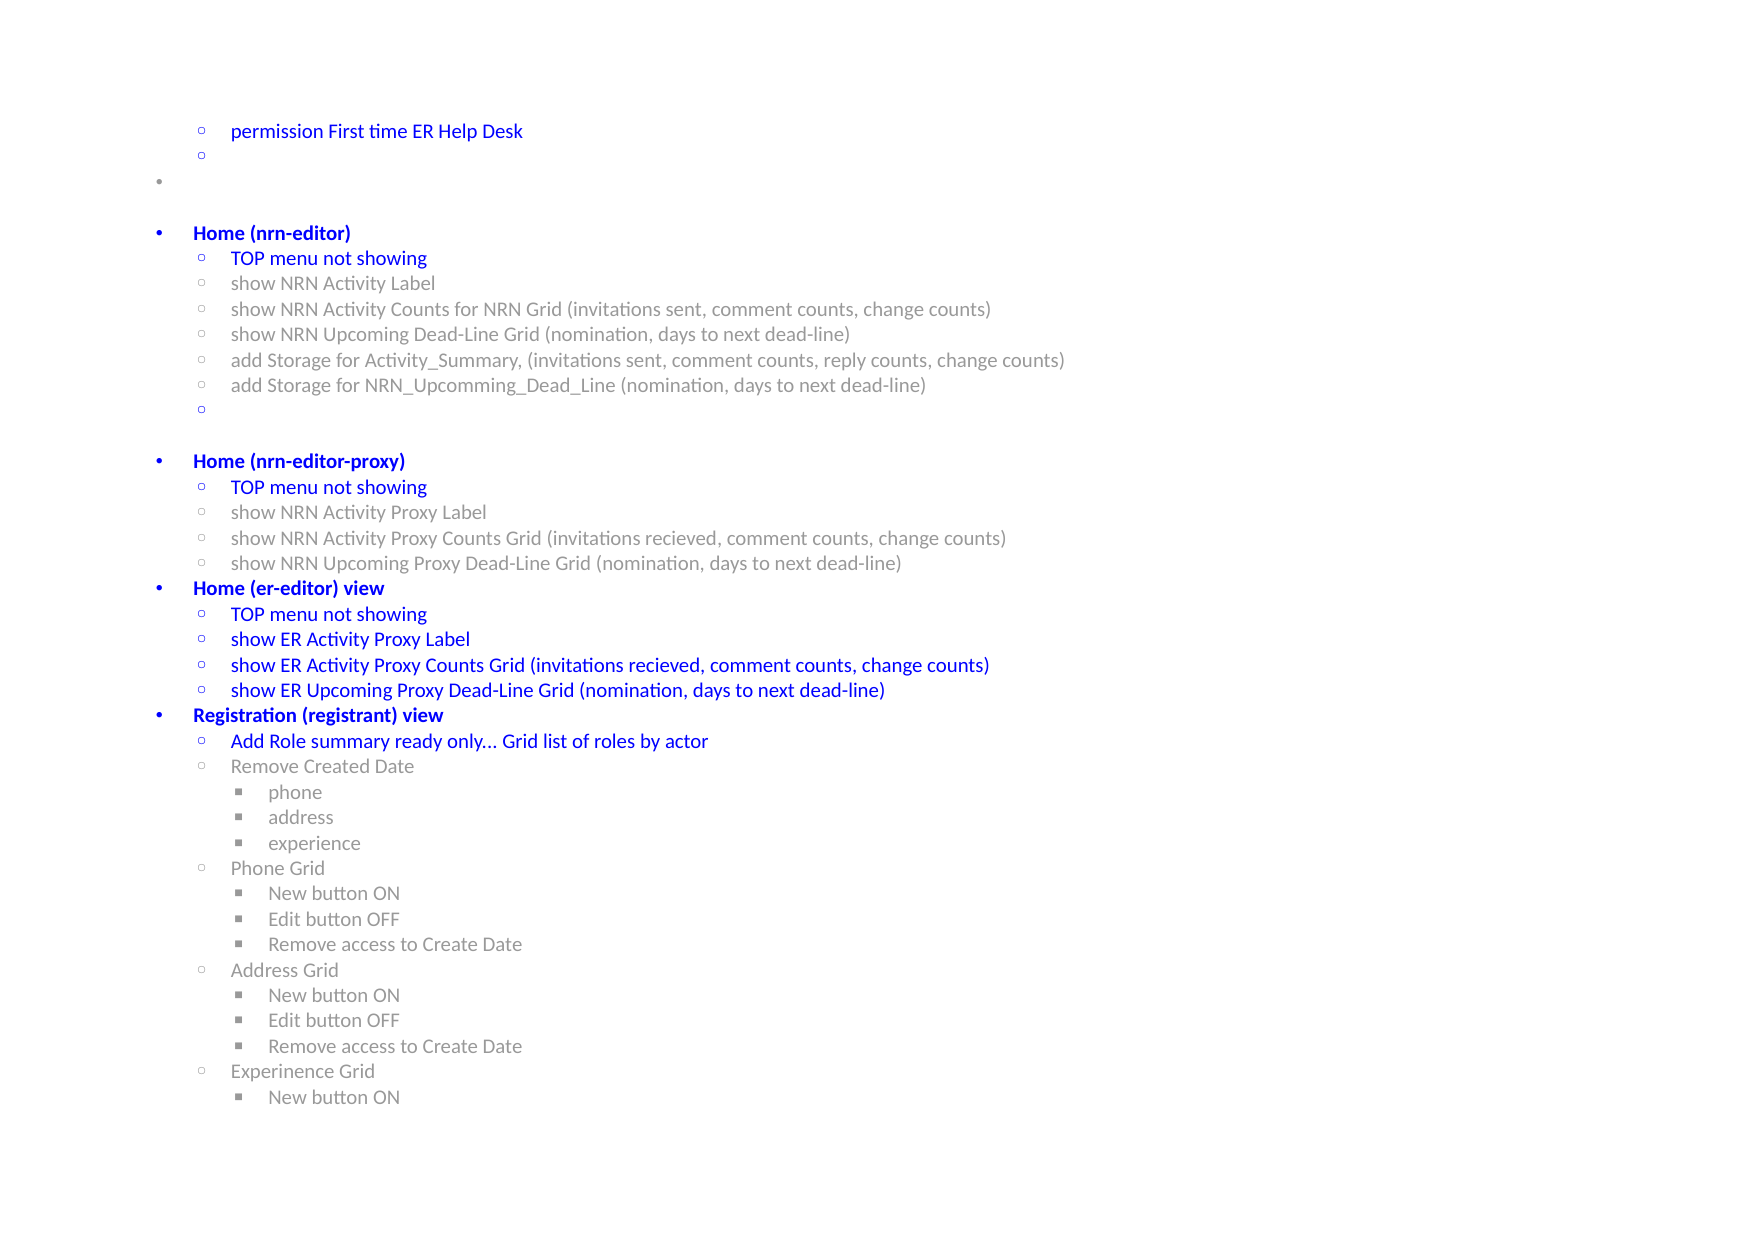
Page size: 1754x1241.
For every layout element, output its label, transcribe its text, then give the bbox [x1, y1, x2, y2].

list TOP menu not showing [193, 474, 1636, 499]
list Address Grid [193, 957, 1636, 982]
list show ER Activity Proxy Counts Grid (invitations recieved, comment counts, change counts) [193, 652, 1636, 677]
list show ER Upcoming Proxy Dead-Line Grid (nomination, days to next dead-line) [193, 677, 1636, 703]
list Phone Grid [193, 855, 1636, 881]
list Edit button OFF [231, 1008, 1636, 1033]
list TOP menu not showing [193, 601, 1636, 626]
list New button ON [231, 1084, 1636, 1109]
list Home (er-editor) view [156, 576, 1636, 601]
list Remove Created Date [193, 753, 1636, 779]
list permission First time ER Help Desk [193, 118, 1636, 143]
list Edit button OFF [231, 906, 1636, 931]
list Home (nrn-editor-proxy) [156, 448, 1636, 474]
list Home (nrn-editor) [156, 220, 1636, 245]
list Experinence Grid [193, 1058, 1636, 1084]
list Registration (registrant) view [156, 703, 1636, 728]
list experience [231, 830, 1636, 855]
list add Storage for Activity_Summary, (invitations sent, comment counts, reply counts, change counts) [193, 347, 1636, 372]
list show NRN Upcoming Dead-Line Grid (nomination, days to next dead-line) [193, 321, 1636, 347]
list show NRN Activity Proxy Counts Grid (invitations recieved, comment counts, change counts) [193, 525, 1636, 550]
list show NRN Activity Label [193, 271, 1636, 296]
list address [231, 804, 1636, 830]
list show NRN Activity Counts for NRN Grid (invitations sent, comment counts, change counts) [193, 296, 1636, 321]
list show ER Activity Proxy Label [193, 626, 1636, 652]
list New button ON [231, 982, 1636, 1008]
list Remove access to Create Date [231, 1033, 1636, 1058]
list New button ON [231, 881, 1636, 906]
list Add Role summary ready only... Grid list of roles by actor [193, 728, 1636, 753]
list phone [231, 779, 1636, 804]
list TOP menu not showing [193, 245, 1636, 271]
list Remove access to Create Date [231, 931, 1636, 957]
list add Storage for NRN_Upcomming_Dead_Line (nomination, days to next dead-line) [193, 372, 1636, 398]
list show NRN Upcoming Proxy Dead-Line Grid (nomination, days to next dead-line) [193, 550, 1636, 576]
list show NRN Activity Proxy Label [193, 499, 1636, 525]
